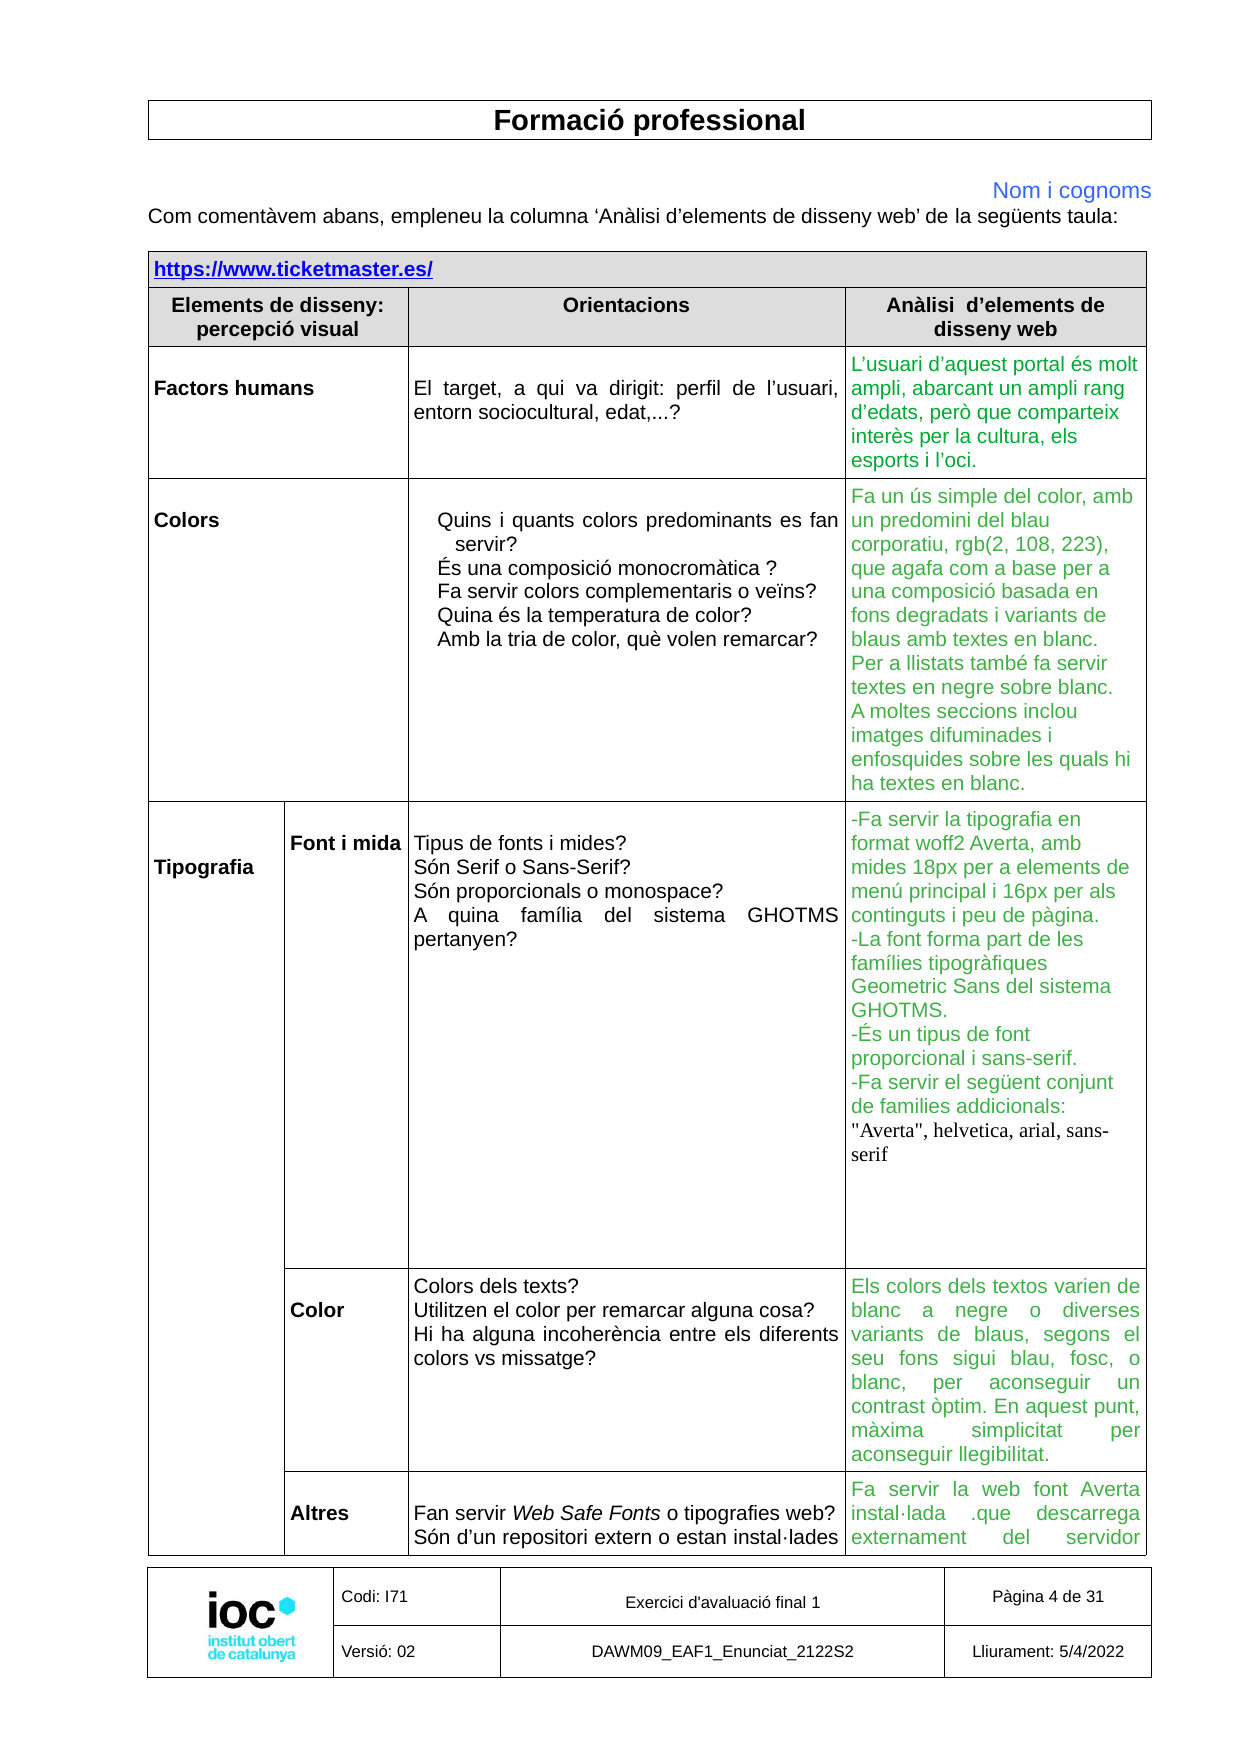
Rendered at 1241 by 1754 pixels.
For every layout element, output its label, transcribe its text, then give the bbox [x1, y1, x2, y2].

table_cell -Fa servir la tipografia en format woff2 Averta, amb mides 18px per a elements de menú principal i 16px per als continguts i peu de pàgina. -La font forma part de les famílies tipogràfiques Geometric Sans del sistema GHOTMS. -És un tipus de font proporcional i sans-serif. -Fa servir el següent conjunt de families addicionals: "Averta", helvetica, arial, sans-serif [846, 802, 1146, 1268]
table_cell Fa servir la web font Averta instal·lada .que descarrega externament del servidor [846, 1472, 1146, 1555]
table_cell Fan servir Web Safe Fonts o tipografies web? Són d’un repositori extern o estan instal·lades [409, 1472, 845, 1555]
table_cell Elements de disseny: percepció visual [149, 288, 408, 346]
table_cell Anàlisi d’elements de disseny web [846, 288, 1146, 346]
table_cell El target, a qui va dirigit: perfil de l’usuari, entorn sociocultural, edat,...? [409, 347, 845, 478]
table_cell Els colors dels textos varien de blanc a negre o diverses variants de blaus, segons el seu fons sigui blau, fosc, o blanc, per aconseguir un contrast òptim. En aquest punt, màxima simplicitat per aconseguir llegibilitat. [846, 1269, 1146, 1471]
table_cell Font i mida [285, 802, 408, 1268]
table_cell Colors dels texts? Utilitzen el color per remarcar alguna cosa? Hi ha alguna incoherència entre els diferents colors vs missatge? [409, 1269, 845, 1471]
table_cell Color [285, 1269, 408, 1471]
text Com comentàvem abans, empleneu la columna ‘Anàlisi d’elements de disseny web’ de la següents taula: [148, 203, 1151, 227]
table_cell L’usuari d’aquest portal és molt ampli, abarcant un ampli rang d’edats, però que comparteix interès per la cultura, els esports i l’oci. [846, 347, 1146, 478]
table_cell Tipus de fonts i mides? Són Serif o Sans-Serif? Són proporcionals o monospace? A quina família del sistema GHOTMS pertanyen? [409, 802, 845, 1268]
table_cell Tipografia [149, 802, 284, 1555]
table_cell Orientacions [409, 288, 845, 346]
table_cell Fa un ús simple del color, amb un predomini del blau corporatiu, rgb(2, 108, 223), que agafa com a base per a una composició basada en fons degradats i variants de blaus amb textes en blanc. Per a llistats també fa servir textes en negre sobre blanc. A moltes seccions inclou imatges difuminades i enfosquides sobre les quals hi ha textes en blanc. [846, 479, 1146, 801]
table_cell Colors [149, 479, 408, 801]
table_cell Altres [285, 1472, 408, 1555]
picture [195, 1577, 309, 1673]
table_cell Factors humans [149, 347, 408, 478]
table_cell Quins i quants colors predominants es fan servir? És una composició monocromàtica ? Fa servir colors complementaris o veïns? Quina és la temperatura de color? Amb la tria de color, què volen remarcar? [409, 479, 845, 801]
table_header https://www.ticketmaster.es/ [149, 252, 1146, 287]
